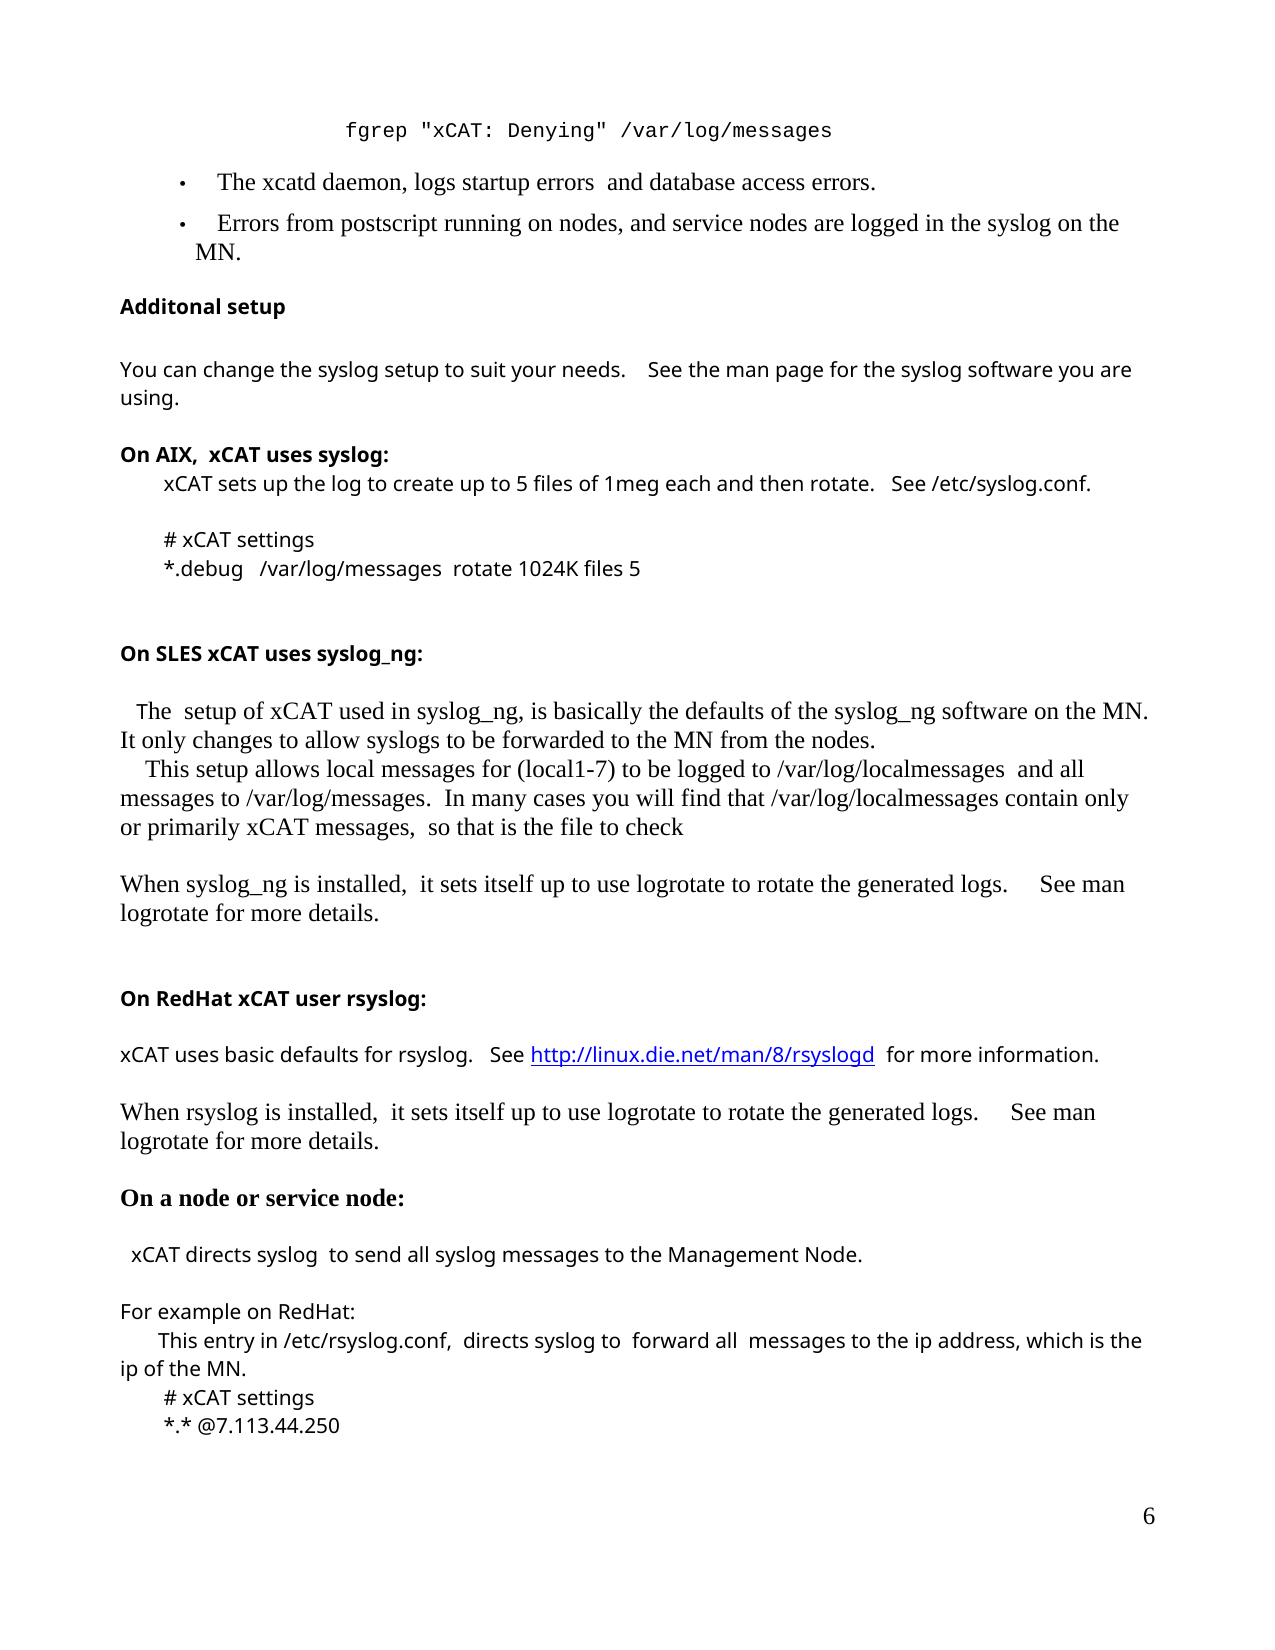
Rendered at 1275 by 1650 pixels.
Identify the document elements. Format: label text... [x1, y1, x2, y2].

text # xCAT settings [120, 1383, 1155, 1411]
text On a node or service node: [120, 1183, 1155, 1212]
text xCAT uses basic defaults for rsyslog. See http://linux.die.net/man/8/rsyslogd for more information. [120, 1041, 1155, 1069]
list The xcatd daemon, logs startup errors and database access errors. [157, 167, 1155, 196]
text For example on RedHat: [120, 1297, 1155, 1326]
text You can change the syslog setup to suit your needs. See the man page for the syslog software you are using. [120, 355, 1155, 412]
text This setup allows local messages for (local1-7) to be logged to /var/log/localmessages and all messages to /var/log/messages. In many cases you will find that /var/log/localmessages contain only or primarily xCAT messages, so that is the file to check [120, 754, 1155, 841]
text # xCAT settings [120, 526, 1155, 554]
list Errors from postscript running on nodes, and service nodes are logged in the syslog on the MN. [157, 208, 1155, 267]
text On AIX, xCAT uses syslog: [120, 440, 1155, 469]
text The setup of xCAT used in syslog_ng, is basically the defaults of the syslog_ng software on the MN. It only changes to allow syslogs to be forwarded to the MN from the nodes. [120, 696, 1155, 754]
text *.debug /var/log/messages rotate 1024K files 5 [120, 554, 1155, 582]
subtitle Additonal setup [120, 292, 1155, 320]
list fgrep "xCAT: Denying" /var/log/messages [307, 120, 1155, 144]
text On RedHat xCAT user rsyslog: [120, 984, 1155, 1012]
text *.* @7.113.44.250 [120, 1411, 1155, 1440]
text When syslog_ng is installed, it sets itself up to use logrotate to rotate the generated logs. See man logrotate for more details. [120, 869, 1155, 927]
text xCAT sets up the log to create up to 5 files of 1meg each and then rotate. See /etc/syslog.conf. [120, 469, 1155, 497]
text When rsyslog is installed, it sets itself up to use logrotate to rotate the generated logs. See man logrotate for more details. [120, 1097, 1155, 1155]
text This entry in /etc/rsyslog.conf, directs syslog to forward all messages to the ip address, which is the ip of the MN. [120, 1326, 1155, 1383]
text xCAT directs syslog to send all syslog messages to the Management Node. [120, 1241, 1155, 1269]
text On SLES xCAT uses syslog_ng: [120, 639, 1155, 668]
